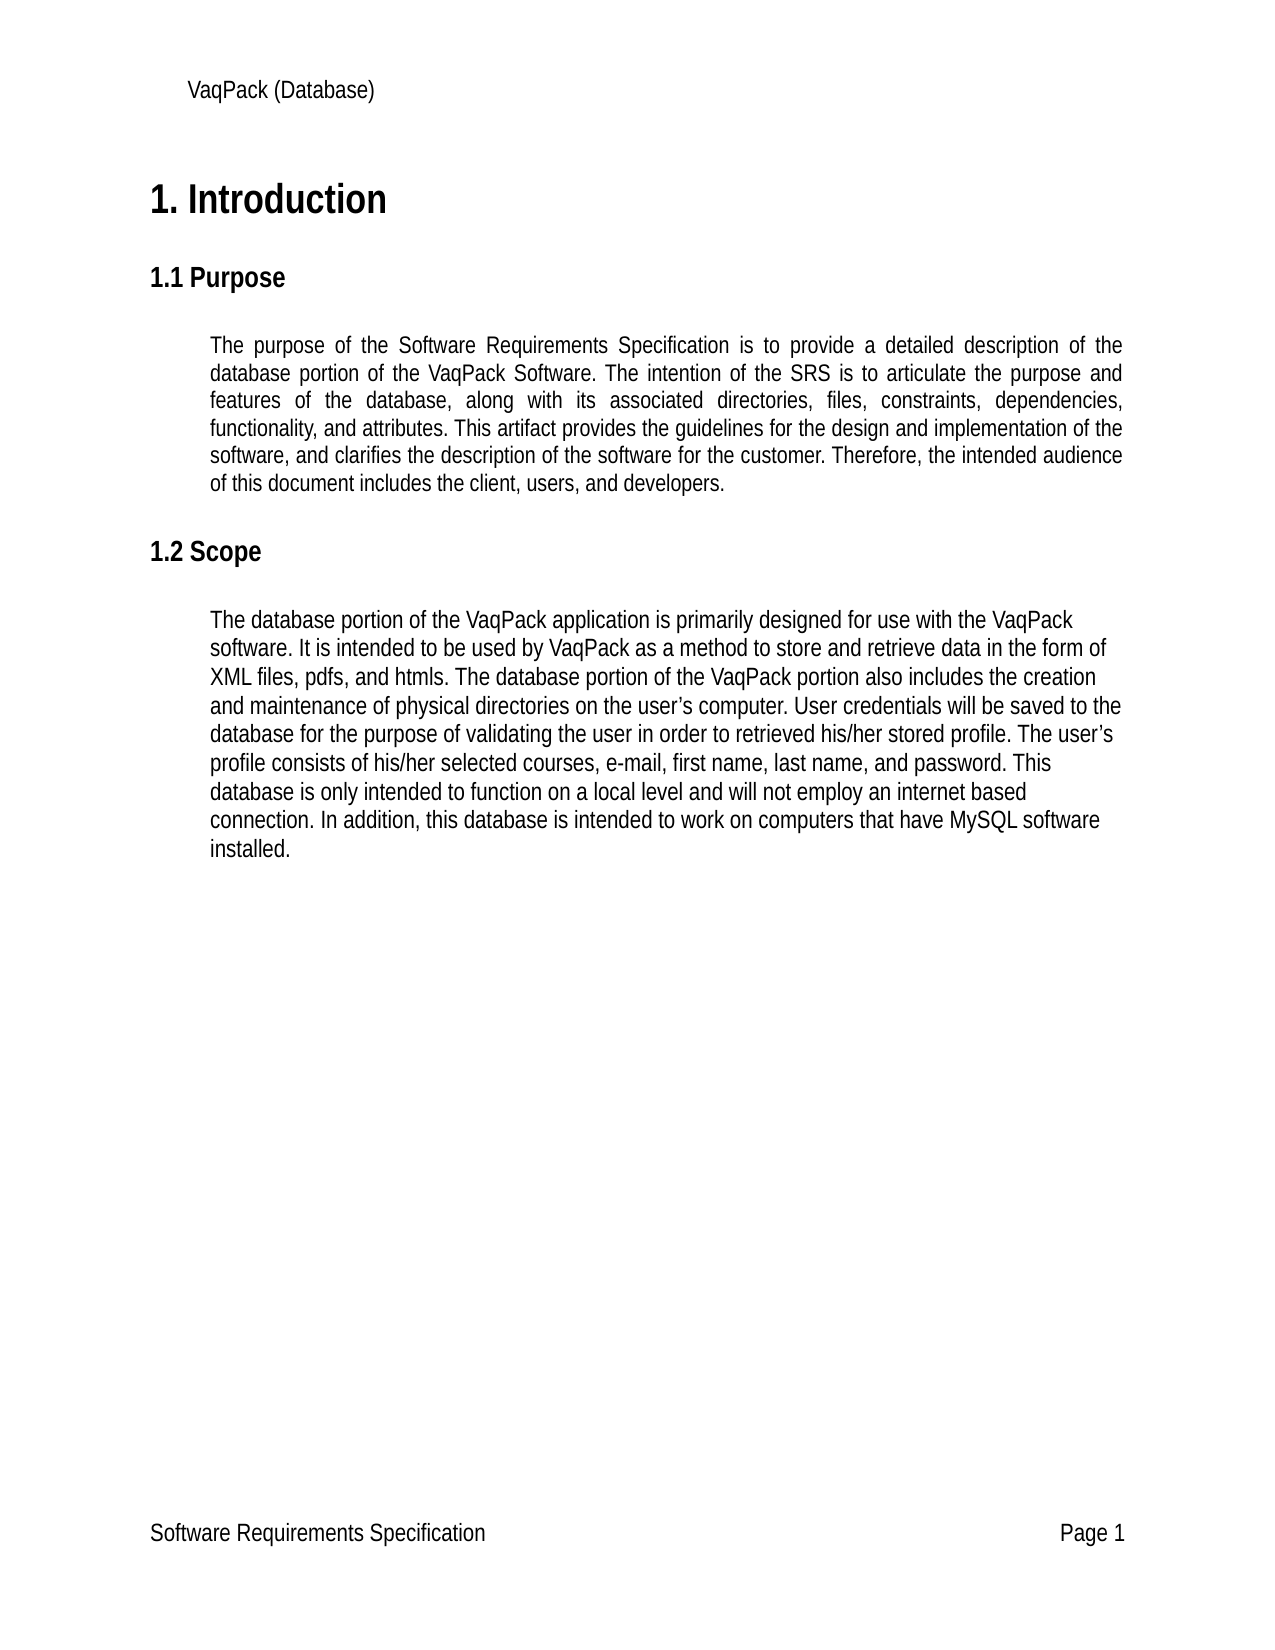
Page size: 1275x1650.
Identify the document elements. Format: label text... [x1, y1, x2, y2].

subtitle 1.1 Purpose [150, 260, 1125, 294]
subtitle 1.2 Scope [150, 534, 1125, 567]
subtitle The database portion of the VaqPack application is primarily designed for use with the VaqPack software. It is intended to be used by VaqPack as a method to store and retrieve data in the form of XML files, pdfs, and htmls. The database portion of the VaqPack portion also includes the creation and maintenance of physical directories on the user’s computer. User credentials will be saved to the database for the purpose of validating the user in order to retrieved his/her stored profile. The user’s profile consists of his/her selected courses, e-mail, first name, last name, and password. This database is only intended to function on a local level and will not employ an internet based connection. In addition, this database is intended to work on computers that have MySQL software installed. [150, 605, 1125, 862]
subtitle 1. Introduction [150, 175, 1125, 223]
subtitle The purpose of the Software Requirements Specification is to provide a detailed description of the database portion of the VaqPack Software. The intention of the SRS is to articulate the purpose and features of the database, along with its associated directories, files, constraints, dependencies, functionality, and attributes. This artifact provides the guidelines for the design and implementation of the software, and clarifies the description of the software for the customer. Therefore, the intended audience of this document includes the client, users, and developers. [150, 331, 1125, 496]
